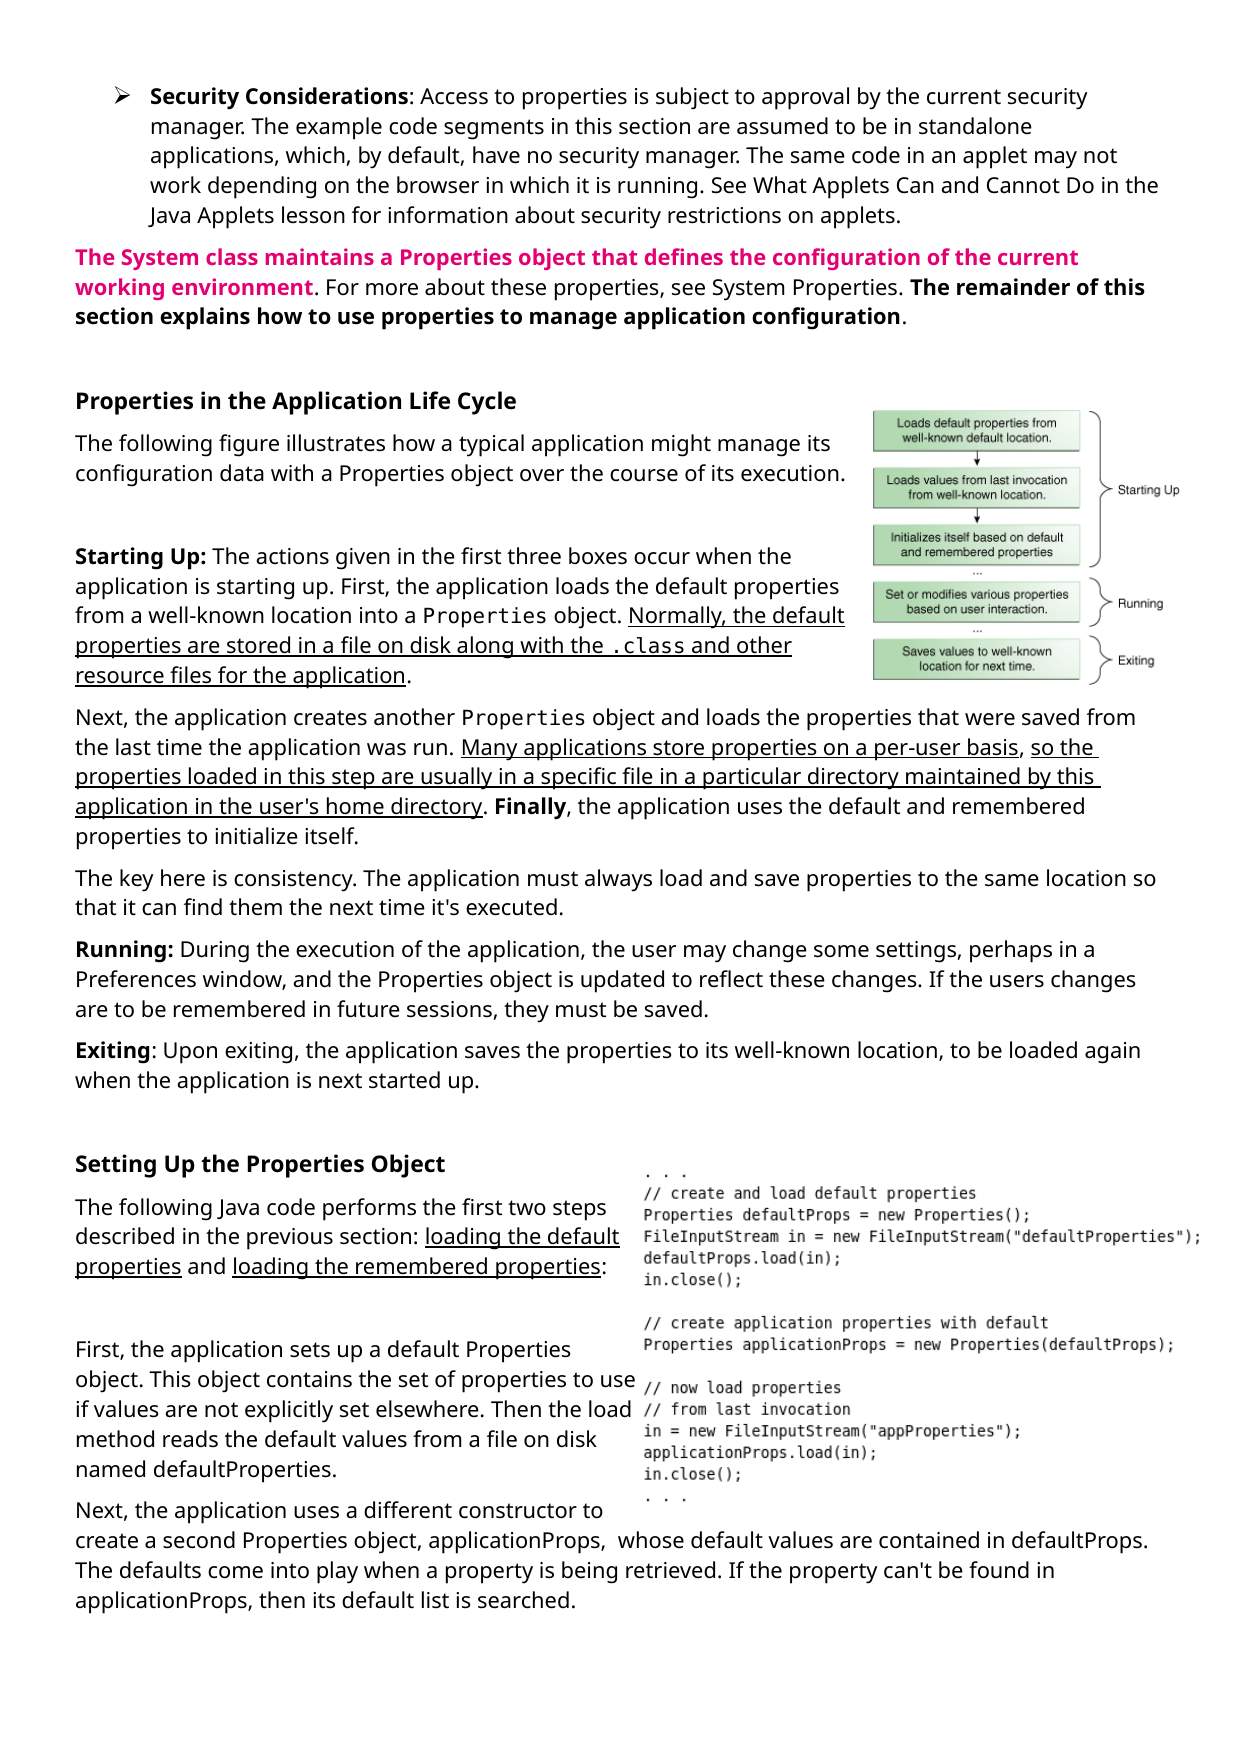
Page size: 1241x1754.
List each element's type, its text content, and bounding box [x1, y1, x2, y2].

text Running: During the execution of the application, the user may change some settings, perhaps in a Preferences window, and the Properties object is updated to reflect these changes. If the users changes are to be remembered in future sessions, they must be saved. [75, 934, 1166, 1023]
text The following figure illustrates how a typical application might manage its configuration data with a Properties object over the course of its execution. [75, 428, 862, 487]
text Properties in the Application Life Cycle [75, 385, 1166, 416]
text First, the application sets up a default Properties object. This object contains the set of properties to use if values are not explicitly set elsewhere. Then the load method reads the default values from a file on disk named defaultProperties. [75, 1334, 639, 1483]
picture [639, 1167, 1202, 1507]
text Exiting: Upon exiting, the application saves the properties to its well-known location, to be loaded again when the application is next started up. [75, 1035, 1166, 1095]
text Starting Up: The actions given in the first three boxes occur when the application is starting up. First, the application loads the default properties from a well-known location into a Properties object. Normally, the default properties are stored in a file on disk along with the .class and other resource files for the application. [75, 541, 862, 690]
text Setting Up the Properties Object [75, 1148, 1166, 1180]
text Next, the application creates another Properties object and loads the properties that were saved from the last time the application was run. Many applications store properties on a per-user basis, so the properties loaded in this step are usually in a specific file in a particular directory maintained by this application in the user's home directory. Finally, the application uses the default and remembered properties to initialize itself. [75, 702, 1166, 851]
text Next, the application uses a different constructor to create a second Properties object, applicationProps, whose default values are contained in defaultProps. The defaults come into play when a property is being retrieved. If the property can't be found in applicationProps, then its default list is searched. [75, 1495, 1166, 1614]
picture [862, 402, 1186, 693]
list Security Considerations: Access to properties is subject to approval by the current security manager. The example code segments in this section are assumed to be in standalone applications, which, by default, have no security manager. The same code in an applet may not work depending on the browser in which it is running. See What Applets Can and Cannot Do in the Java Applets lesson for information about security restrictions on applets. [112, 81, 1166, 230]
text The System class maintains a Properties object that defines the configuration of the current working environment. For more about these properties, see System Properties. The remainder of this section explains how to use properties to manage application configuration. [75, 242, 1166, 331]
text The following Java code performs the first two steps described in the previous section: loading the default properties and loading the remembered properties: [75, 1192, 639, 1281]
text The key here is consistency. The application must always load and save properties to the same location so that it can find them the next time it's executed. [75, 863, 1166, 922]
